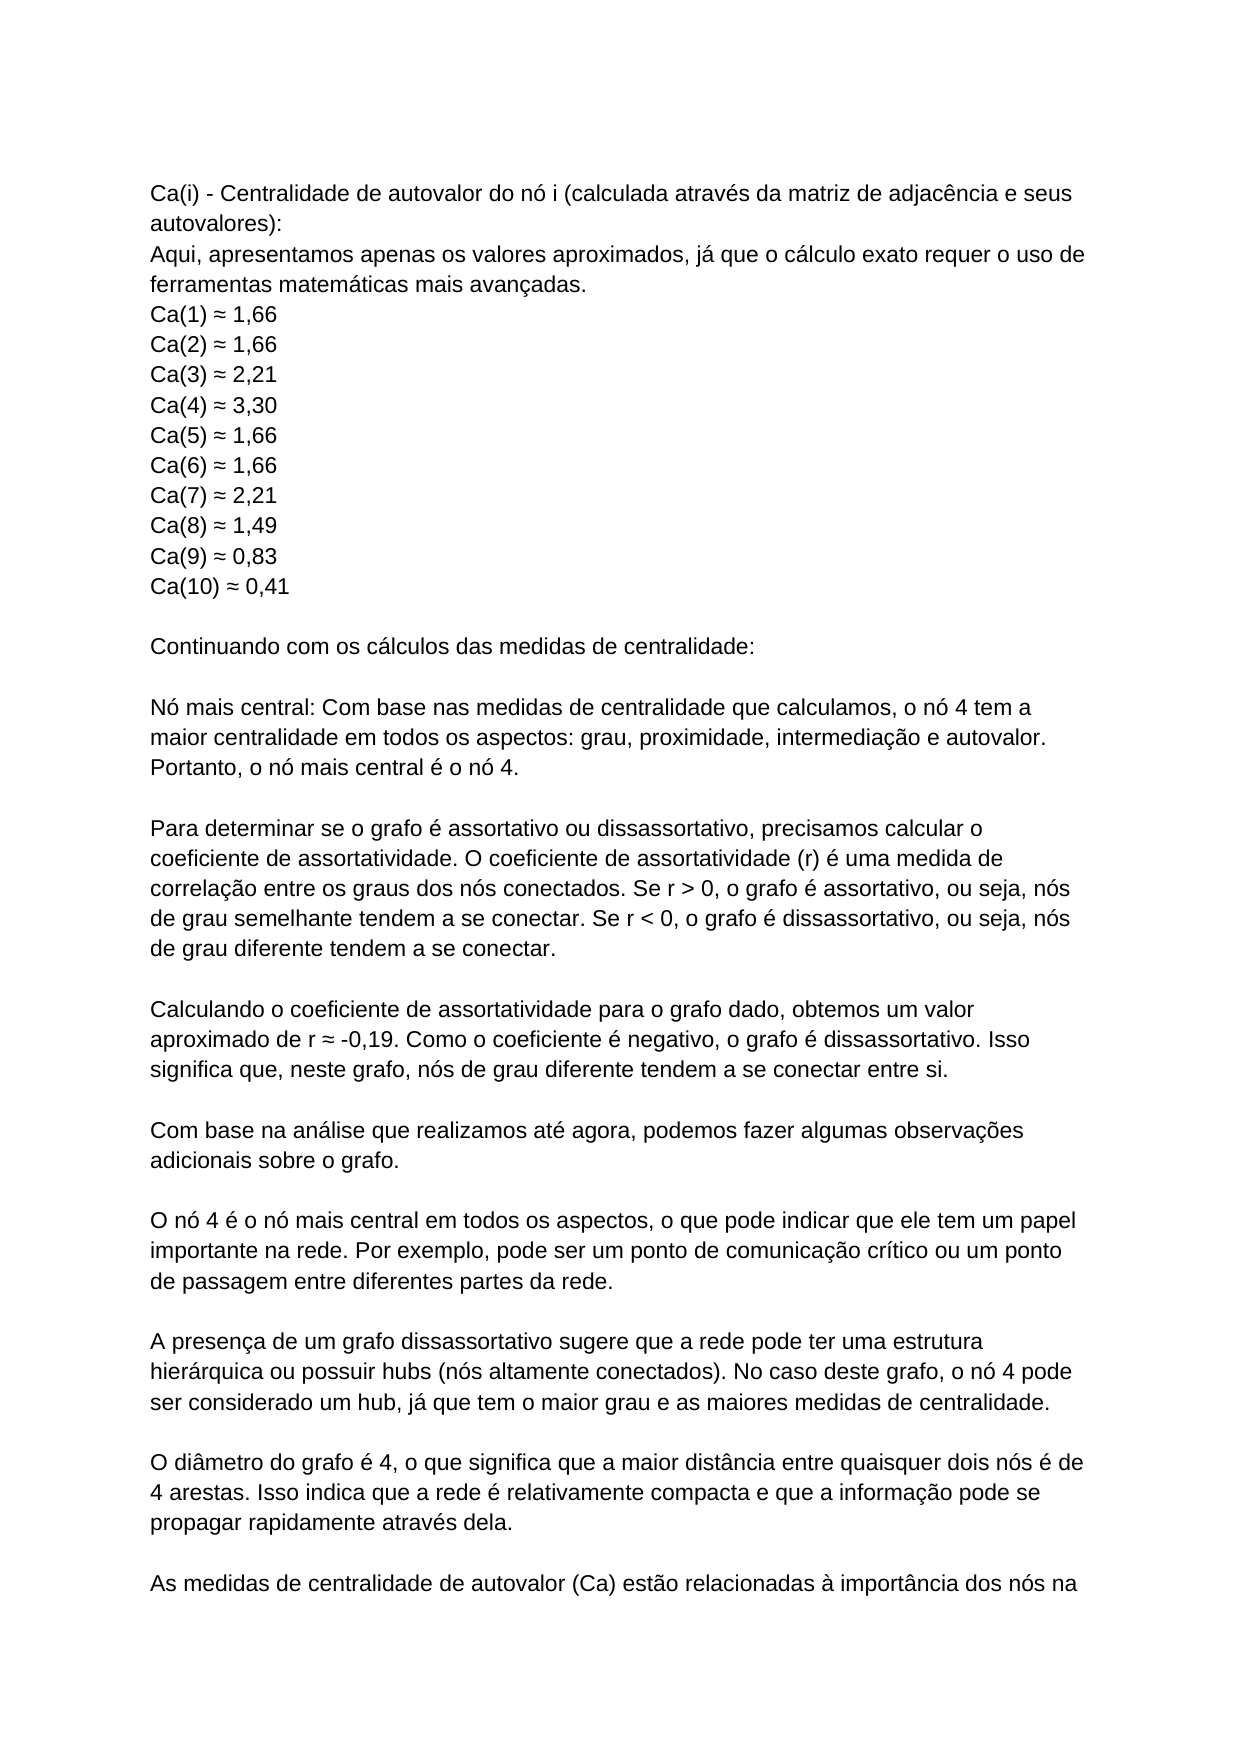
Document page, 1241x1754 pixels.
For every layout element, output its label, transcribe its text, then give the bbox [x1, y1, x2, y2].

text Com base na análise que realizamos até agora, podemos fazer algumas observações adicionais sobre o grafo. [150, 1117, 1090, 1173]
text O nó 4 é o nó mais central em todos os aspectos, o que pode indicar que ele tem um papel importante na rede. Por exemplo, pode ser um ponto de comunicação crítico ou um ponto de passagem entre diferentes partes da rede. [150, 1207, 1090, 1294]
text Ca(4) ≈ 3,30 [150, 392, 1090, 418]
text Ca(3) ≈ 2,21 [150, 361, 1090, 388]
text Ca(2) ≈ 1,66 [150, 331, 1090, 358]
text Aqui, apresentamos apenas os valores aproximados, já que o cálculo exato requer o uso de ferramentas matemáticas mais avançadas. [150, 241, 1090, 297]
text Ca(7) ≈ 2,21 [150, 482, 1090, 509]
text Calculando o coeficiente de assortatividade para o grafo dado, obtemos um valor aproximado de r ≈ -0,19. Como o coeficiente é negativo, o grafo é dissassortativo. Isso significa que, neste grafo, nós de grau diferente tendem a se conectar entre si. [150, 996, 1090, 1083]
text Continuando com os cálculos das medidas de centralidade: [150, 633, 1090, 660]
text Para determinar se o grafo é assortativo ou dissassortativo, precisamos calcular o coeficiente de assortatividade. O coeficiente de assortatividade (r) é uma medida de correlação entre os graus dos nós conectados. Se r > 0, o grafo é assortativo, ou seja, nós de grau semelhante tendem a se conectar. Se r < 0, o grafo é dissassortativo, ou seja, nós de grau diferente tendem a se conectar. [150, 814, 1090, 962]
text Ca(10) ≈ 0,41 [150, 573, 1090, 599]
text Ca(5) ≈ 1,66 [150, 422, 1090, 448]
text Ca(1) ≈ 1,66 [150, 301, 1090, 327]
text As medidas de centralidade de autovalor (Ca) estão relacionadas à importância dos nós na [150, 1570, 1090, 1596]
text Ca(6) ≈ 1,66 [150, 452, 1090, 478]
text Ca(i) - Centralidade de autovalor do nó i (calculada através da matriz de adjacência e seus autovalores): [150, 180, 1090, 237]
text Ca(8) ≈ 1,49 [150, 512, 1090, 539]
text O diâmetro do grafo é 4, o que significa que a maior distância entre quaisquer dois nós é de 4 arestas. Isso indica que a rede é relativamente compacta e que a informação pode se propagar rapidamente através dela. [150, 1449, 1090, 1536]
text Ca(9) ≈ 0,83 [150, 543, 1090, 569]
text Nó mais central: Com base nas medidas de centralidade que calculamos, o nó 4 tem a maior centralidade em todos os aspectos: grau, proximidade, intermediação e autovalor. Portanto, o nó mais central é o nó 4. [150, 694, 1090, 781]
text A presença de um grafo dissassortativo sugere que a rede pode ter uma estrutura hierárquica ou possuir hubs (nós altamente conectados). No caso deste grafo, o nó 4 pode ser considerado um hub, já que tem o maior grau e as maiores medidas de centralidade. [150, 1328, 1090, 1415]
